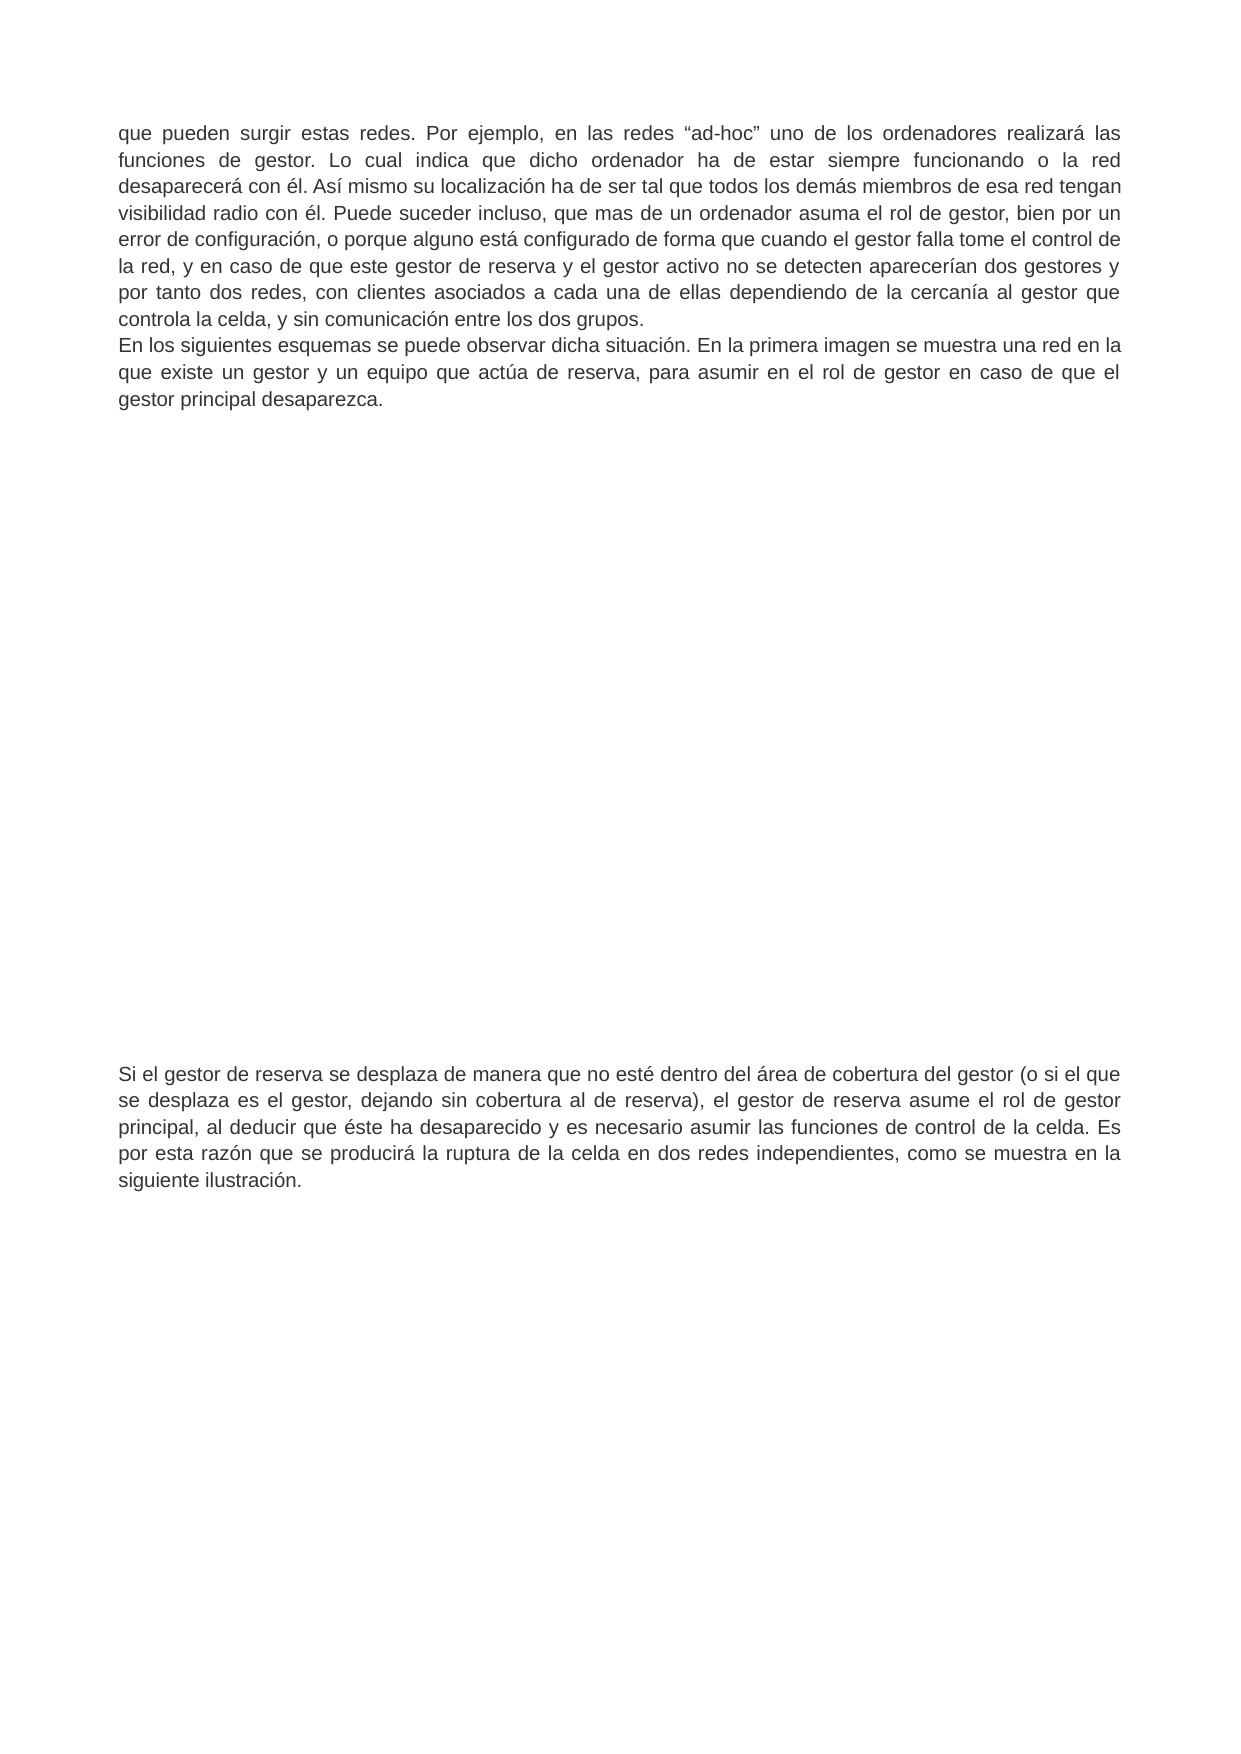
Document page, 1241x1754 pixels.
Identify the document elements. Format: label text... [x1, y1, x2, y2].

text que pueden surgir estas redes. Por ejemplo, en las redes “ad-hoc” uno de los ordenadores realizará las funciones de gestor. Lo cual indica que dicho ordenador ha de estar siempre funcionando o la red desaparecerá con él. Así mismo su localización ha de ser tal que todos los demás miembros de esa red tengan visibilidad radio con él. Puede suceder incluso, que mas de un ordenador asuma el rol de gestor, bien por un error de configuración, o porque alguno está configurado de forma que cuando el gestor falla tome el control de la red, y en caso de que este gestor de reserva y el gestor activo no se detecten aparecerían dos gestores y por tanto dos redes, con clientes asociados a cada una de ellas dependiendo de la cercanía al gestor que controla la celda, y sin comunicación entre los dos grupos. [118, 118, 1122, 331]
text Si el gestor de reserva se desplaza de manera que no esté dentro del área de cobertura del gestor (o si el que se desplaza es el gestor, dejando sin cobertura al de reserva), el gestor de reserva asume el rol de gestor principal, al deducir que éste ha desaparecido y es necesario asumir las funciones de control de la celda. Es por esta razón que se producirá la ruptura de la celda en dos redes independientes, como se muestra en la siguiente ilustración. [118, 1059, 1122, 1192]
text En los siguientes esquemas se puede observar dicha situación. En la primera imagen se muestra una red en la que existe un gestor y un equipo que actúa de reserva, para asumir en el rol de gestor en caso de que el gestor principal desaparezca. [118, 331, 1122, 410]
